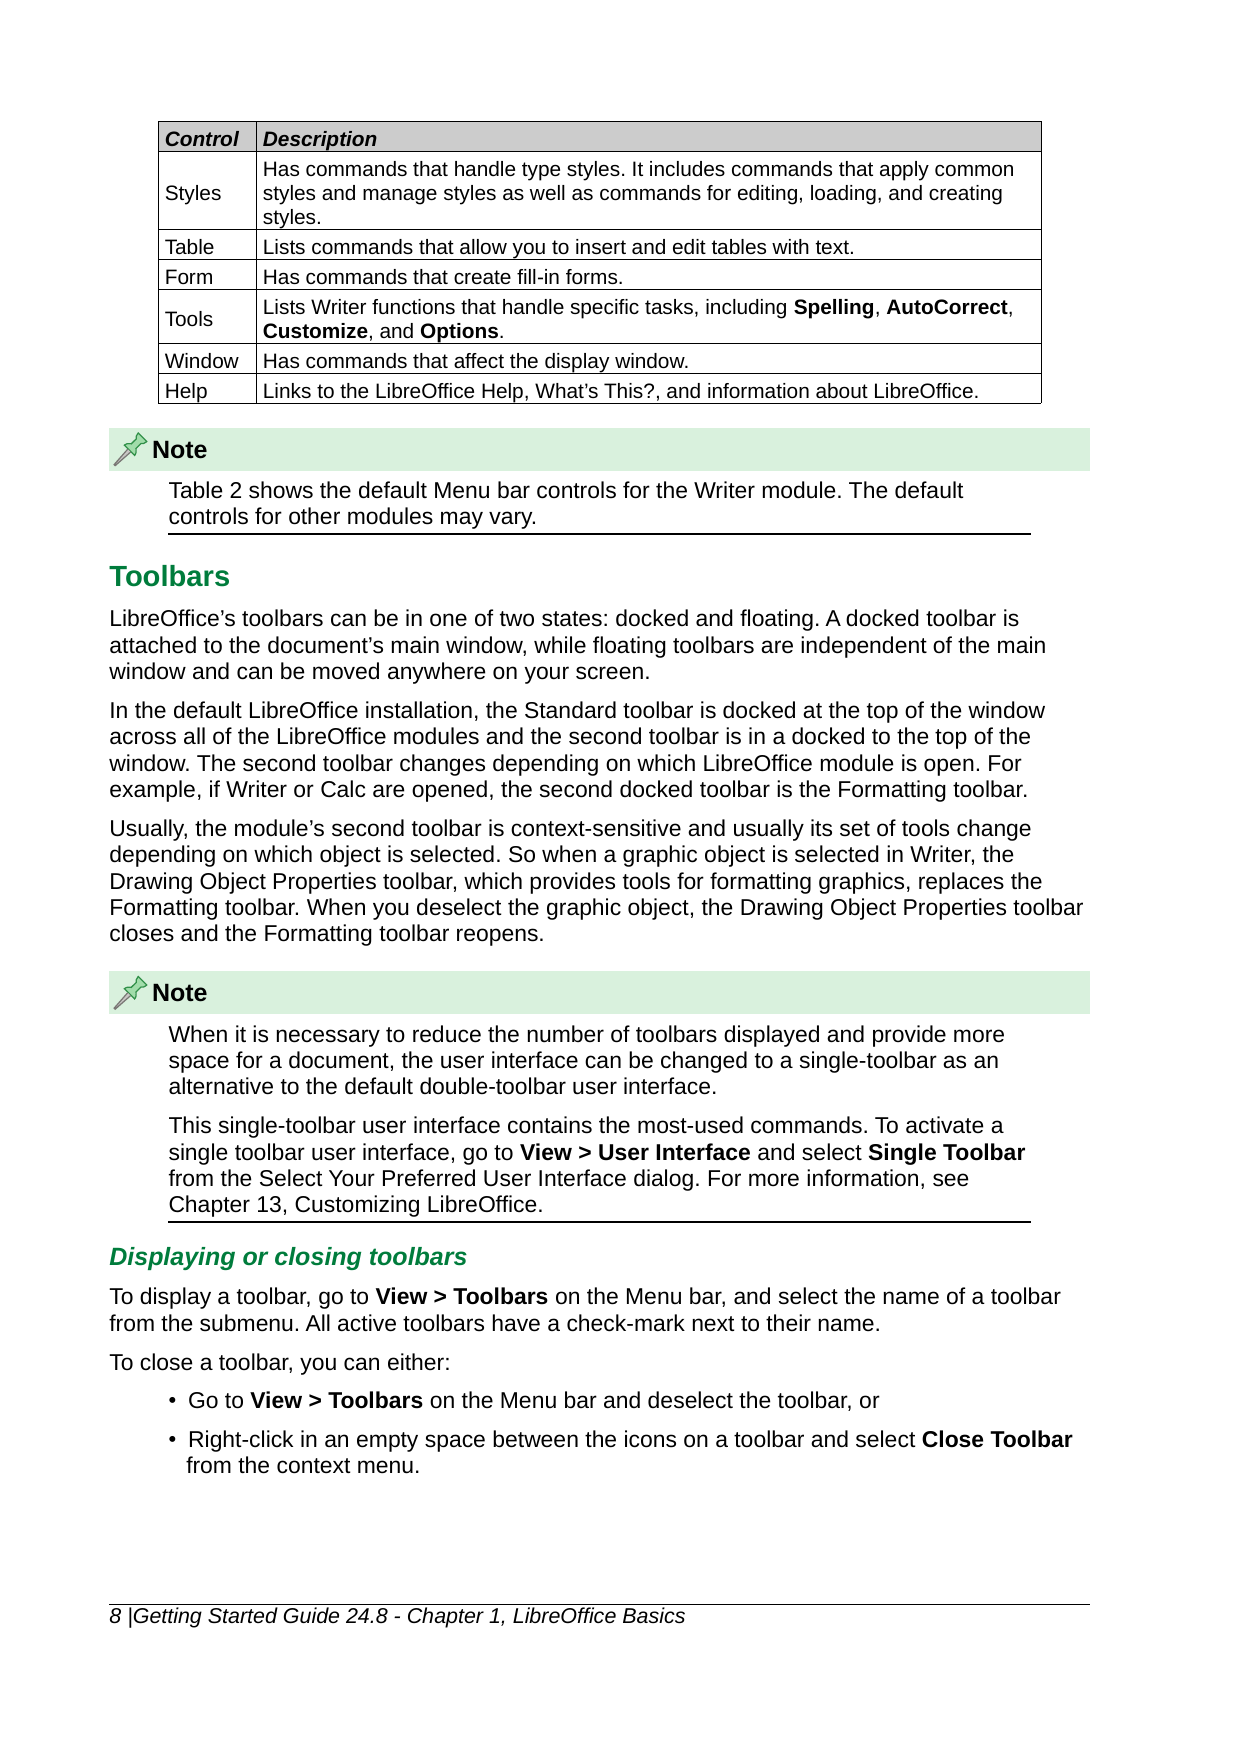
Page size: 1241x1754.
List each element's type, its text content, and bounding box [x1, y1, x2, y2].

table_cell ‍Styles [159, 152, 256, 229]
table_cell ‍Table [159, 230, 256, 259]
text To display a toolbar, go to View > Toolbars on the Menu bar, and select the name of a toolbar from the submenu. All active toolbars have a check-mark next to their name. [109, 1283, 1090, 1336]
subtitle Note [109, 971, 1090, 1014]
table_cell ‍Tools [159, 290, 256, 343]
table_cell Lists commands that allow you to insert and edit tables with text. [257, 230, 1041, 259]
table_cell Lists Writer functions that handle specific tasks, including Spelling, AutoCorrect, Customize, and Options. [257, 290, 1041, 343]
text In the default LibreOffice installation, the Standard toolbar is docked at the top of the window across all of the LibreOffice modules and the second toolbar is in a docked to the top of the window. The second toolbar changes depending on which LibreOffice module is open. For example, if Writer or Calc are opened, the second docked toolbar is the Formatting toolbar. [109, 697, 1090, 802]
table_cell Links to the LibreOffice Help, What’s This?, and information about LibreOffice. [257, 374, 1041, 403]
table_cell Has commands that affect the display window. [257, 344, 1041, 373]
text LibreOffice’s toolbars can be in one of two states: docked and floating. A docked toolbar is attached to the document’s main window, while floating toolbars are independent of the main window and can be moved anywhere on your screen. [109, 605, 1090, 684]
text Table 2 shows the default Menu bar controls for the Writer module. The default controls for other modules may vary. [168, 477, 1031, 533]
table_header Description [257, 122, 1041, 151]
subtitle Note [109, 428, 1090, 471]
text Usually, the module’s second toolbar is context-sensitive and usually its set of tools change depending on which object is selected. So when a graphic object is selected in Writer, the Drawing Object Properties toolbar, which provides tools for formatting graphics, replaces the Formatting toolbar. When you deselect the graphic object, the Drawing Object Properties toolbar closes and the Formatting toolbar reopens. [109, 815, 1090, 947]
list To close a toolbar, you can either: [109, 1348, 1090, 1375]
list Right-click in an empty space between the icons on a toolbar and select Close Toolbar from the context menu. [168, 1426, 1090, 1479]
subtitle Displaying or closing toolbars [109, 1242, 1090, 1271]
table_cell Has commands that create fill-in forms. [257, 260, 1041, 289]
table_cell Has commands that handle type styles. It includes commands that apply common styles and manage styles as well as commands for editing, loading, and creating styles. [257, 152, 1041, 229]
subtitle Toolbars [109, 559, 1090, 593]
table_cell ‍Window [159, 344, 256, 373]
table_header Control [159, 122, 256, 151]
table_cell ‍Help [159, 374, 256, 403]
list Go to View > Toolbars on the Menu bar and deselect the toolbar, or [168, 1387, 1090, 1414]
text This single-toolbar user interface contains the most-used commands. To activate a single toolbar user interface, go to View > User Interface and select Single Toolbar from the Select Your Preferred User Interface dialog. For more information, see Chapter 13, Customizing LibreOffice. [168, 1112, 1031, 1221]
table_cell ‍Form [159, 260, 256, 289]
text When it is necessary to reduce the number of toolbars displayed and provide more space for a document, the user interface can be changed to a single-toolbar as an alternative to the default double-toolbar user interface. [168, 1021, 1031, 1100]
